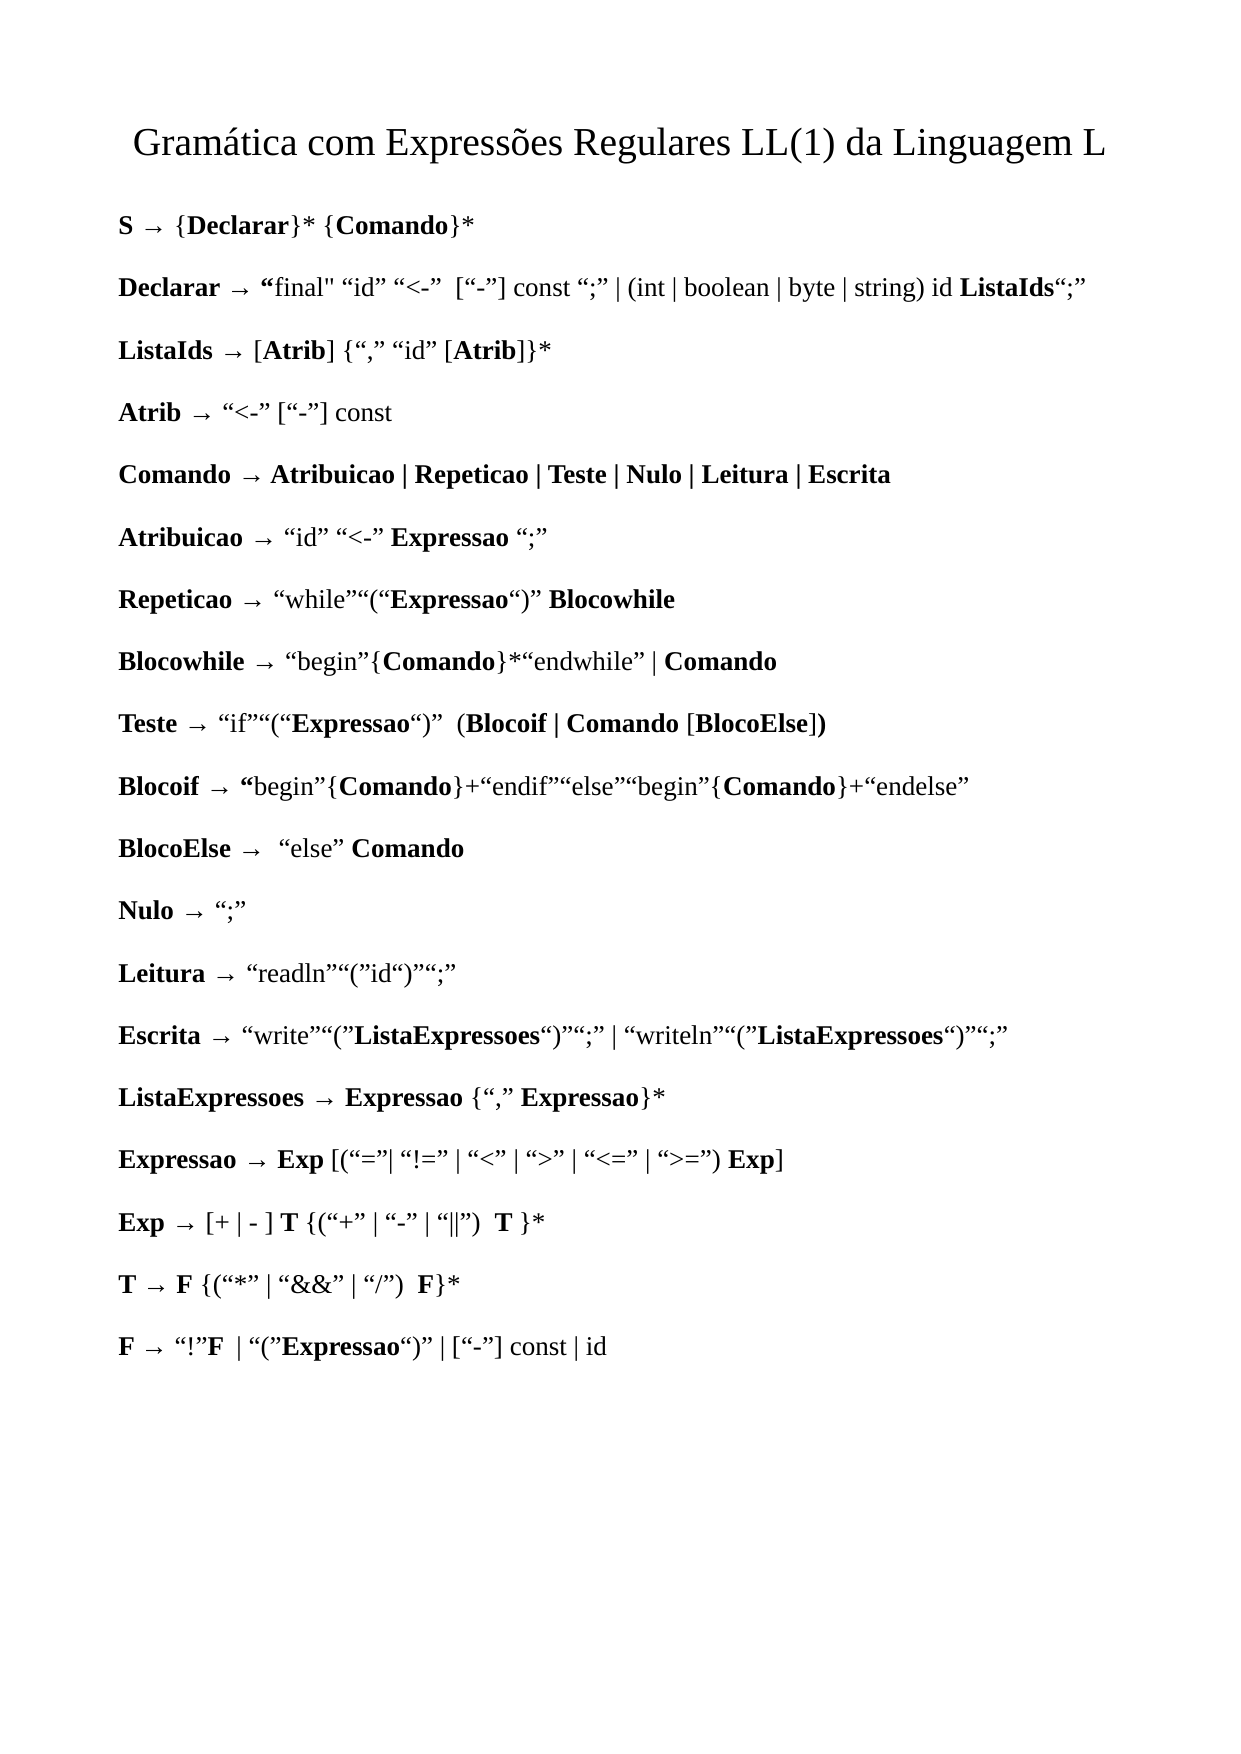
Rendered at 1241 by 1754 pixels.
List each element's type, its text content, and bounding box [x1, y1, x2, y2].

text T → F {(“*” | “&&” | “/”) F}* [118, 1268, 1122, 1299]
text F → “!”F | “(”Expressao“)” | [“-”] const | id [118, 1330, 1122, 1362]
text ListaExpressoes → Expressao {“,” Expressao}* [118, 1081, 1122, 1112]
text Blocowhile → “begin”{Comando}*“endwhile” | Comando [118, 645, 1122, 676]
text Teste → “if”“(“Expressao“)” (Blocoif | Comando [BlocoElse]) [118, 707, 1122, 739]
text S → {Declarar}* {Comando}* [118, 209, 1122, 240]
text Atribuicao → “id” “<-” Expressao “;” [118, 521, 1122, 552]
text Expressao → Exp [(“=”| “!=” | “<” | “>” | “<=” | “>=”) Exp] [118, 1143, 1122, 1175]
text Declarar → “final" “id” “<-” [“-”] const “;” | (int | boolean | byte | string) id ListaIds“;” [118, 271, 1122, 303]
text Leitura → “readln”“(”id“)”“;” [118, 957, 1122, 988]
text Exp → [+ | - ] T {(“+” | “-” | “||”) T }* [118, 1206, 1122, 1237]
text Repeticao → “while”“(“Expressao“)” Blocowhile [118, 583, 1122, 614]
text Atrib → “<-” [“-”] const [118, 396, 1122, 427]
text Gramática com Expressões Regulares LL(1) da Linguagem L [118, 118, 1122, 164]
text Comando → Atribuicao | Repeticao | Teste | Nulo | Leitura | Escrita [118, 458, 1122, 489]
text Nulo → “;” [118, 894, 1122, 926]
text Escrita → “write”“(”ListaExpressoes“)”“;” | “writeln”“(”ListaExpressoes“)”“;” [118, 1019, 1122, 1050]
text Blocoif → “begin”{Comando}+“endif”“else”“begin”{Comando}+“endelse” [118, 770, 1122, 801]
text BlocoElse → “else” Comando [118, 832, 1122, 863]
text ListaIds → [Atrib] {“,” “id” [Atrib]}* [118, 334, 1122, 365]
